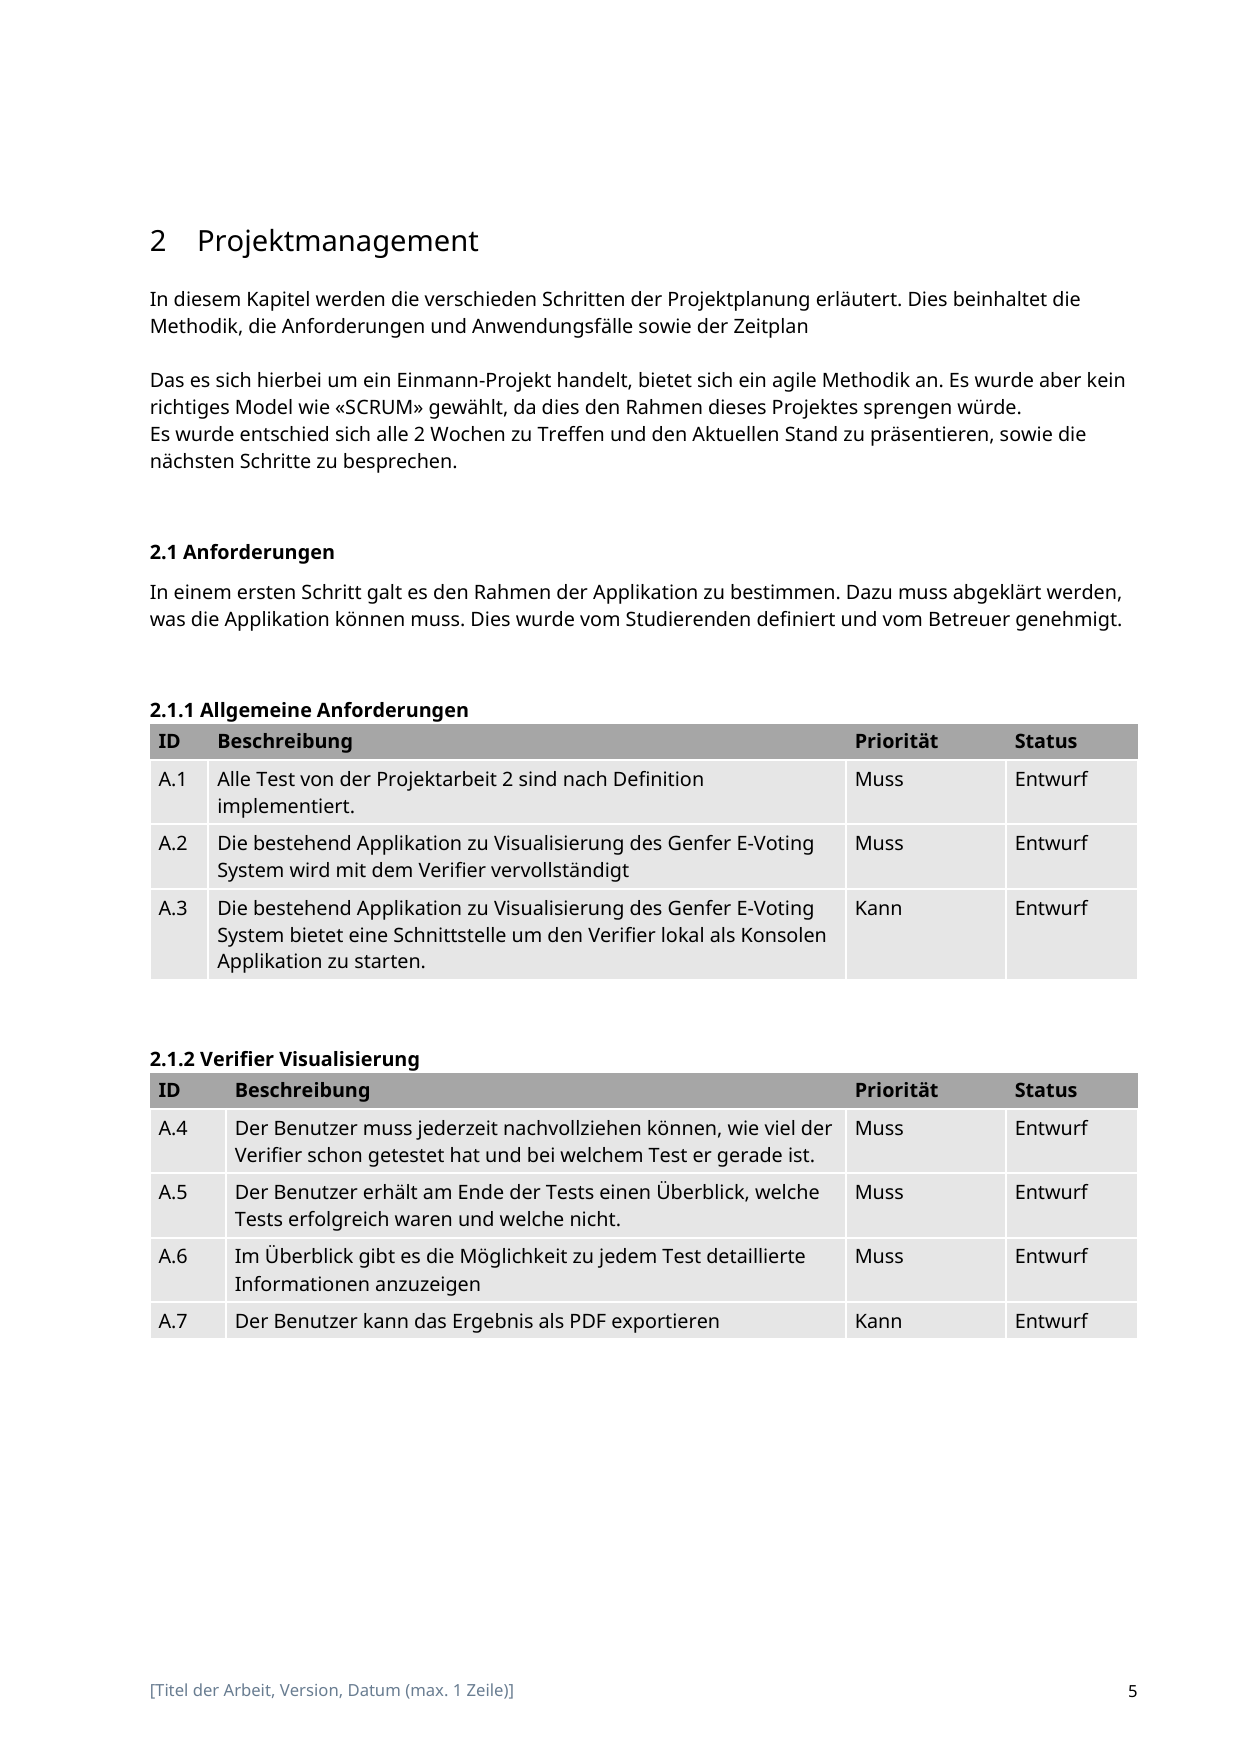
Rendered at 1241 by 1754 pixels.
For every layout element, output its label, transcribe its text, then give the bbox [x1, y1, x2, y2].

table_cell Muss [847, 1239, 1005, 1301]
table_cell Muss [847, 1174, 1005, 1237]
table_header Priorität [846, 724, 1006, 759]
table_cell Entwurf [1007, 1303, 1137, 1338]
table_cell Kann [847, 890, 1005, 979]
table_cell Entwurf [1007, 825, 1137, 888]
table_cell Der Benutzer erhält am Ende der Tests einen Überblick, welche Tests erfolgreich waren und welche nicht. [227, 1174, 845, 1237]
table_cell Der Benutzer muss jederzeit nachvollziehen können, wie viel der Verifier schon getestet hat und bei welchem Test er gerade ist. [227, 1110, 845, 1172]
text Das es sich hierbei um ein Einmann-Projekt handelt, bietet sich ein agile Methodik an. Es wurde aber kein richtiges Model wie «SCRUM» gewählt, da dies den Rahmen dieses Projektes sprengen würde. [149, 366, 1136, 420]
text In einem ersten Schritt galt es den Rahmen der Applikation zu bestimmen. Dazu muss abgeklärt werden, was die Applikation können muss. Dies wurde vom Studierenden definiert und vom Betreuer genehmigt. [149, 578, 1136, 632]
table_cell A.2 [151, 825, 207, 888]
subtitle Verifier Visualisierung [149, 1046, 1136, 1072]
table_cell A.5 [151, 1174, 225, 1237]
table_cell A.4 [151, 1110, 225, 1172]
table_cell Alle Test von der Projektarbeit 2 sind nach Definition implementiert. [209, 761, 845, 823]
table_cell A.6 [151, 1239, 225, 1301]
table_header Beschreibung [208, 724, 846, 759]
table_header Status [1006, 724, 1138, 759]
table_cell Entwurf [1007, 761, 1137, 823]
table_cell Der Benutzer kann das Ergebnis als PDF exportieren [227, 1303, 845, 1338]
table_header ID [150, 1073, 226, 1108]
subtitle Allgemeine Anforderungen [149, 697, 1136, 723]
table_cell Die bestehend Applikation zu Visualisierung des Genfer E-Voting System bietet eine Schnittstelle um den Verifier lokal als Konsolen Applikation zu starten. [209, 890, 845, 979]
table_cell Entwurf [1007, 1174, 1137, 1237]
table_cell Kann [847, 1303, 1005, 1338]
table_cell Muss [847, 761, 1005, 823]
table_header Beschreibung [226, 1073, 846, 1108]
subtitle Anforderungen [149, 539, 1136, 566]
table_header Priorität [846, 1073, 1006, 1108]
table_cell Muss [847, 1110, 1005, 1172]
subtitle Projektmanagement [149, 221, 1136, 260]
table_cell Entwurf [1007, 1239, 1137, 1301]
text Es wurde entschied sich alle 2 Wochen zu Treffen und den Aktuellen Stand zu präsentieren, sowie die nächsten Schritte zu besprechen. [149, 420, 1136, 474]
table_cell Die bestehend Applikation zu Visualisierung des Genfer E-Voting System wird mit dem Verifier vervollständigt [209, 825, 845, 888]
table_cell A.3 [151, 890, 207, 979]
table_header Status [1006, 1073, 1138, 1108]
table_cell A.1 [151, 761, 207, 823]
table_cell Entwurf [1007, 1110, 1137, 1172]
table_cell Im Überblick gibt es die Möglichkeit zu jedem Test detaillierte Informationen anzuzeigen [227, 1239, 845, 1301]
table_header ID [150, 724, 208, 759]
text In diesem Kapitel werden die verschieden Schritten der Projektplanung erläutert. Dies beinhaltet die Methodik, die Anforderungen und Anwendungsfälle sowie der Zeitplan [149, 285, 1136, 339]
table_cell Entwurf [1007, 890, 1137, 979]
table_cell Muss [847, 825, 1005, 888]
table_cell A.7 [151, 1303, 225, 1338]
